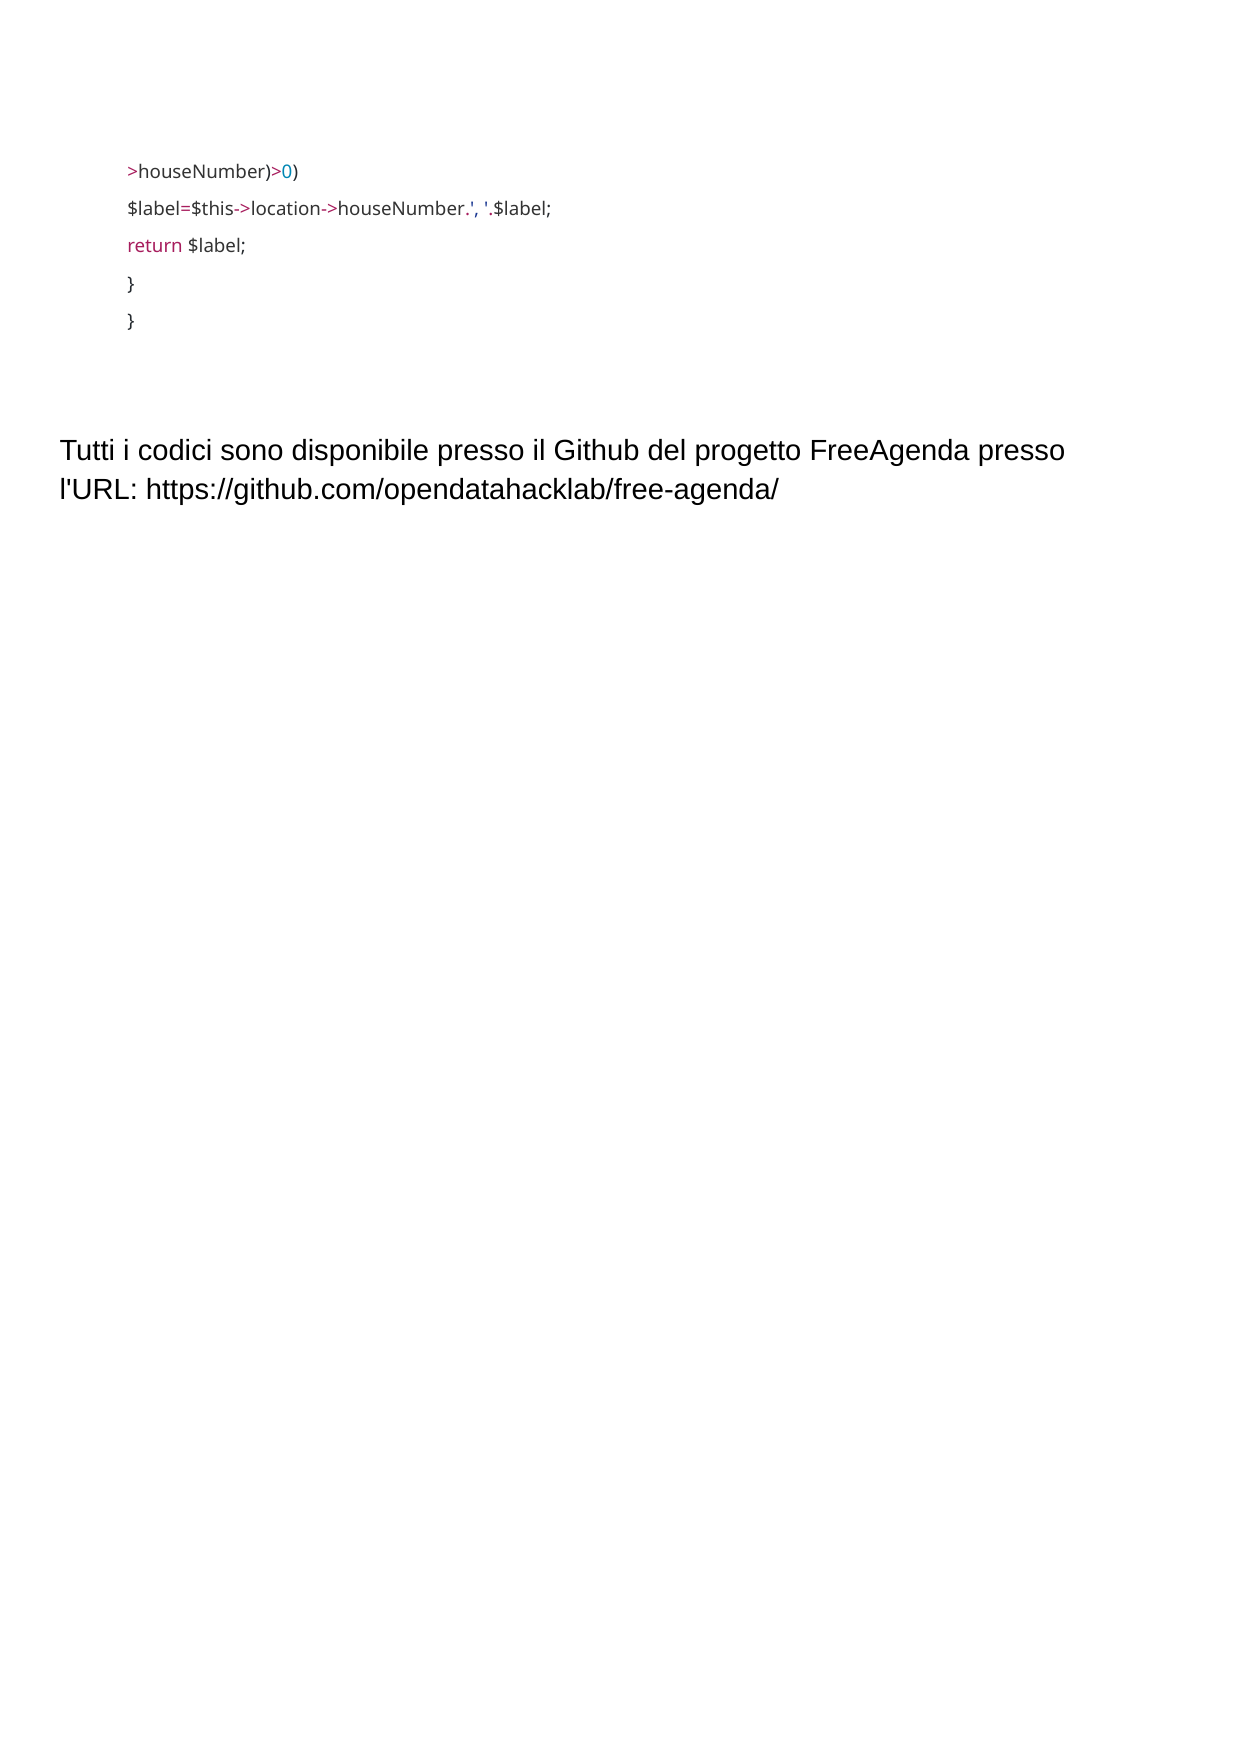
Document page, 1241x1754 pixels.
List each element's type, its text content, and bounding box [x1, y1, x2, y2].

table_cell return $label; [124, 224, 1151, 261]
table_cell } [124, 261, 1151, 298]
table_cell [59, 150, 124, 187]
table_cell [59, 224, 124, 261]
table_cell >houseNumber)>0) [124, 150, 1151, 187]
table_cell [59, 261, 124, 298]
table_cell $label=$this->location->houseNumber.', '.$label; [124, 187, 1151, 224]
text Tutti i codici sono disponibile presso il Github del progetto FreeAgenda presso l'URL: https://github.com/opendatahacklab/free-agenda/ [59, 385, 1151, 505]
table_cell [59, 298, 124, 335]
table_cell [59, 187, 124, 224]
table_cell } [124, 298, 1151, 335]
